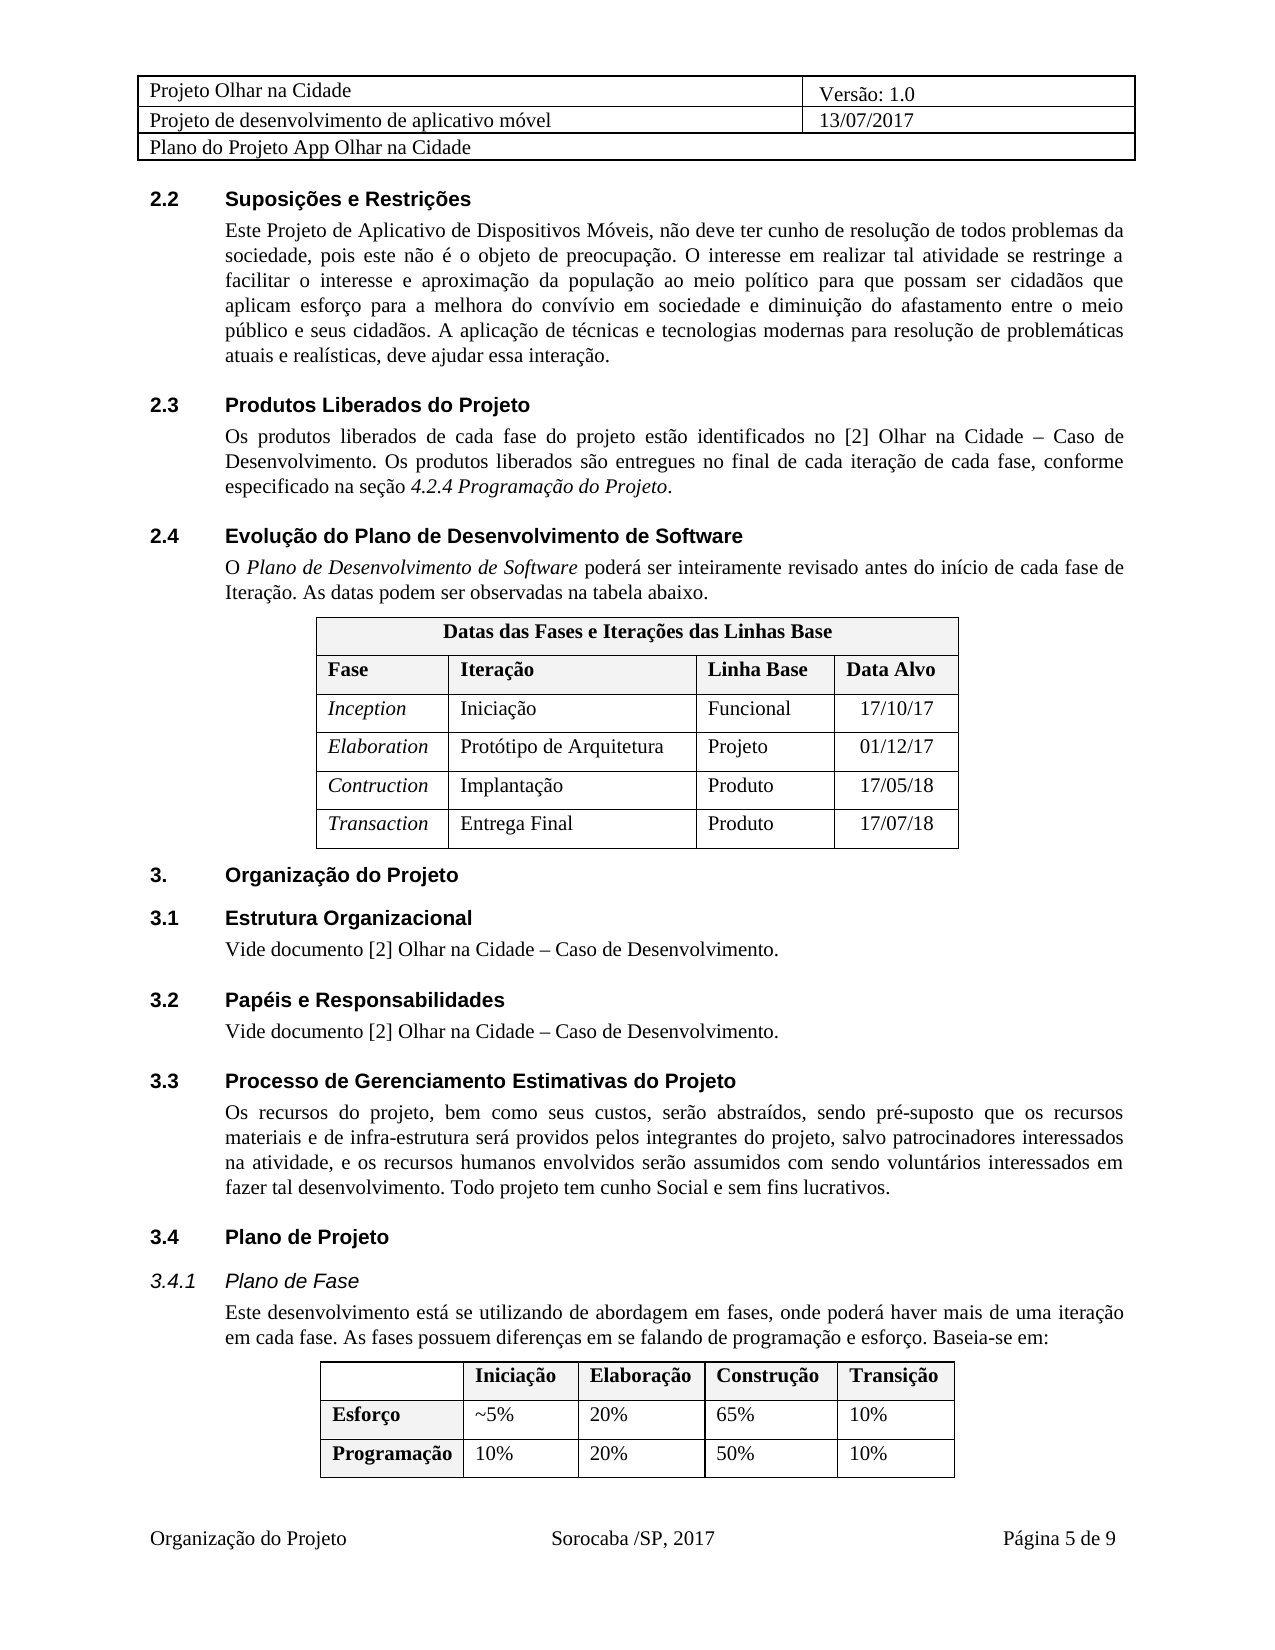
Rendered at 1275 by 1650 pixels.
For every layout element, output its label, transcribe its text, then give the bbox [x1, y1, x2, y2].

table_header Transição [838, 1363, 954, 1400]
table_cell Linha Base [697, 656, 834, 694]
table_cell Inception [317, 695, 448, 732]
subtitle Plano de Fase [150, 1268, 1125, 1293]
table_cell Projeto [697, 733, 834, 771]
table_cell 10% [464, 1440, 578, 1477]
subtitle Plano de Projeto [150, 1224, 1125, 1249]
subtitle Processo de Gerenciamento Estimativas do Projeto [150, 1068, 1125, 1093]
table_cell 01/12/17 [835, 733, 958, 771]
table_cell Funcional [697, 695, 834, 732]
table_header [321, 1363, 463, 1400]
subtitle Organização do Projeto [150, 861, 1125, 886]
text O Plano de Desenvolvimento de Software poderá ser inteiramente revisado antes do início de cada fase de Iteração. As datas podem ser observadas na tabela abaixo. [225, 554, 1125, 604]
table_cell 17/10/17 [835, 695, 958, 732]
table_header Elaboração [579, 1363, 704, 1400]
table_cell Iteração [449, 656, 696, 694]
table_cell Protótipo de Arquitetura [449, 733, 696, 771]
text Este Projeto de Aplicativo de Dispositivos Móveis, não deve ter cunho de resolução de todos problemas da sociedade, pois este não é o objeto de preocupação. O interesse em realizar tal atividade se restringe a facilitar o interesse e aproximação da população ao meio político para que possam ser cidadãos que aplicam esforço para a melhora do convívio em sociedade e diminuição do afastamento entre o meio público e seus cidadãos. A aplicação de técnicas e tecnologias modernas para resolução de problemáticas atuais e realísticas, deve ajudar essa interação. [225, 217, 1125, 367]
table_cell Elaboration [317, 733, 448, 771]
table_cell Data Alvo [835, 656, 958, 694]
table_cell Produto [697, 772, 834, 809]
table_cell Contruction [317, 772, 448, 809]
table_cell 65% [706, 1401, 837, 1438]
table_cell Produto [697, 810, 834, 848]
table_cell Iniciação [449, 695, 696, 732]
table_cell 10% [838, 1440, 954, 1477]
subtitle Papéis e Responsabilidades [150, 986, 1125, 1011]
subtitle Suposições e Restrições [150, 185, 1125, 210]
table_cell Fase [317, 656, 448, 694]
text Os produtos liberados de cada fase do projeto estão identificados no [2] Olhar na Cidade – Caso de Desenvolvimento. Os produtos liberados são entregues no final de cada iteração de cada fase, conforme especificado na seção 4.2.4 Programação do Projeto. [225, 423, 1125, 498]
table_cell Programação [321, 1440, 463, 1477]
table_cell 17/05/18 [835, 772, 958, 809]
subtitle Evolução do Plano de Desenvolvimento de Software [150, 523, 1125, 548]
table_header Construção [706, 1363, 837, 1400]
table_cell Implantação [449, 772, 696, 809]
table_cell ~5% [464, 1401, 578, 1438]
table_header Iniciação [464, 1363, 578, 1400]
subtitle Produtos Liberados do Projeto [150, 392, 1125, 417]
subtitle Estrutura Organizacional [150, 905, 1125, 930]
text Vide documento [2] Olhar na Cidade – Caso de Desenvolvimento. [225, 936, 1125, 961]
text Vide documento [2] Olhar na Cidade – Caso de Desenvolvimento. [225, 1018, 1125, 1043]
table_cell Esforço [321, 1401, 463, 1438]
table_cell Entrega Final [449, 810, 696, 848]
table_header Datas das Fases e Iterações das Linhas Base [317, 618, 958, 655]
text Os recursos do projeto, bem como seus custos, serão abstraídos, sendo pré-suposto que os recursos materiais e de infra-estrutura será providos pelos integrantes do projeto, salvo patrocinadores interessados na atividade, e os recursos humanos envolvidos serão assumidos com sendo voluntários interessados em fazer tal desenvolvimento. Todo projeto tem cunho Social e sem fins lucrativos. [225, 1099, 1125, 1199]
table_cell 20% [579, 1440, 704, 1477]
text Este desenvolvimento está se utilizando de abordagem em fases, onde poderá haver mais de uma iteração em cada fase. As fases possuem diferenças em se falando de programação e esforço. Baseia-se em: [225, 1299, 1125, 1349]
table_cell 50% [706, 1440, 837, 1477]
table_cell Transaction [317, 810, 448, 848]
table_cell 20% [579, 1401, 704, 1438]
table_cell 17/07/18 [835, 810, 958, 848]
table_cell 10% [838, 1401, 954, 1438]
